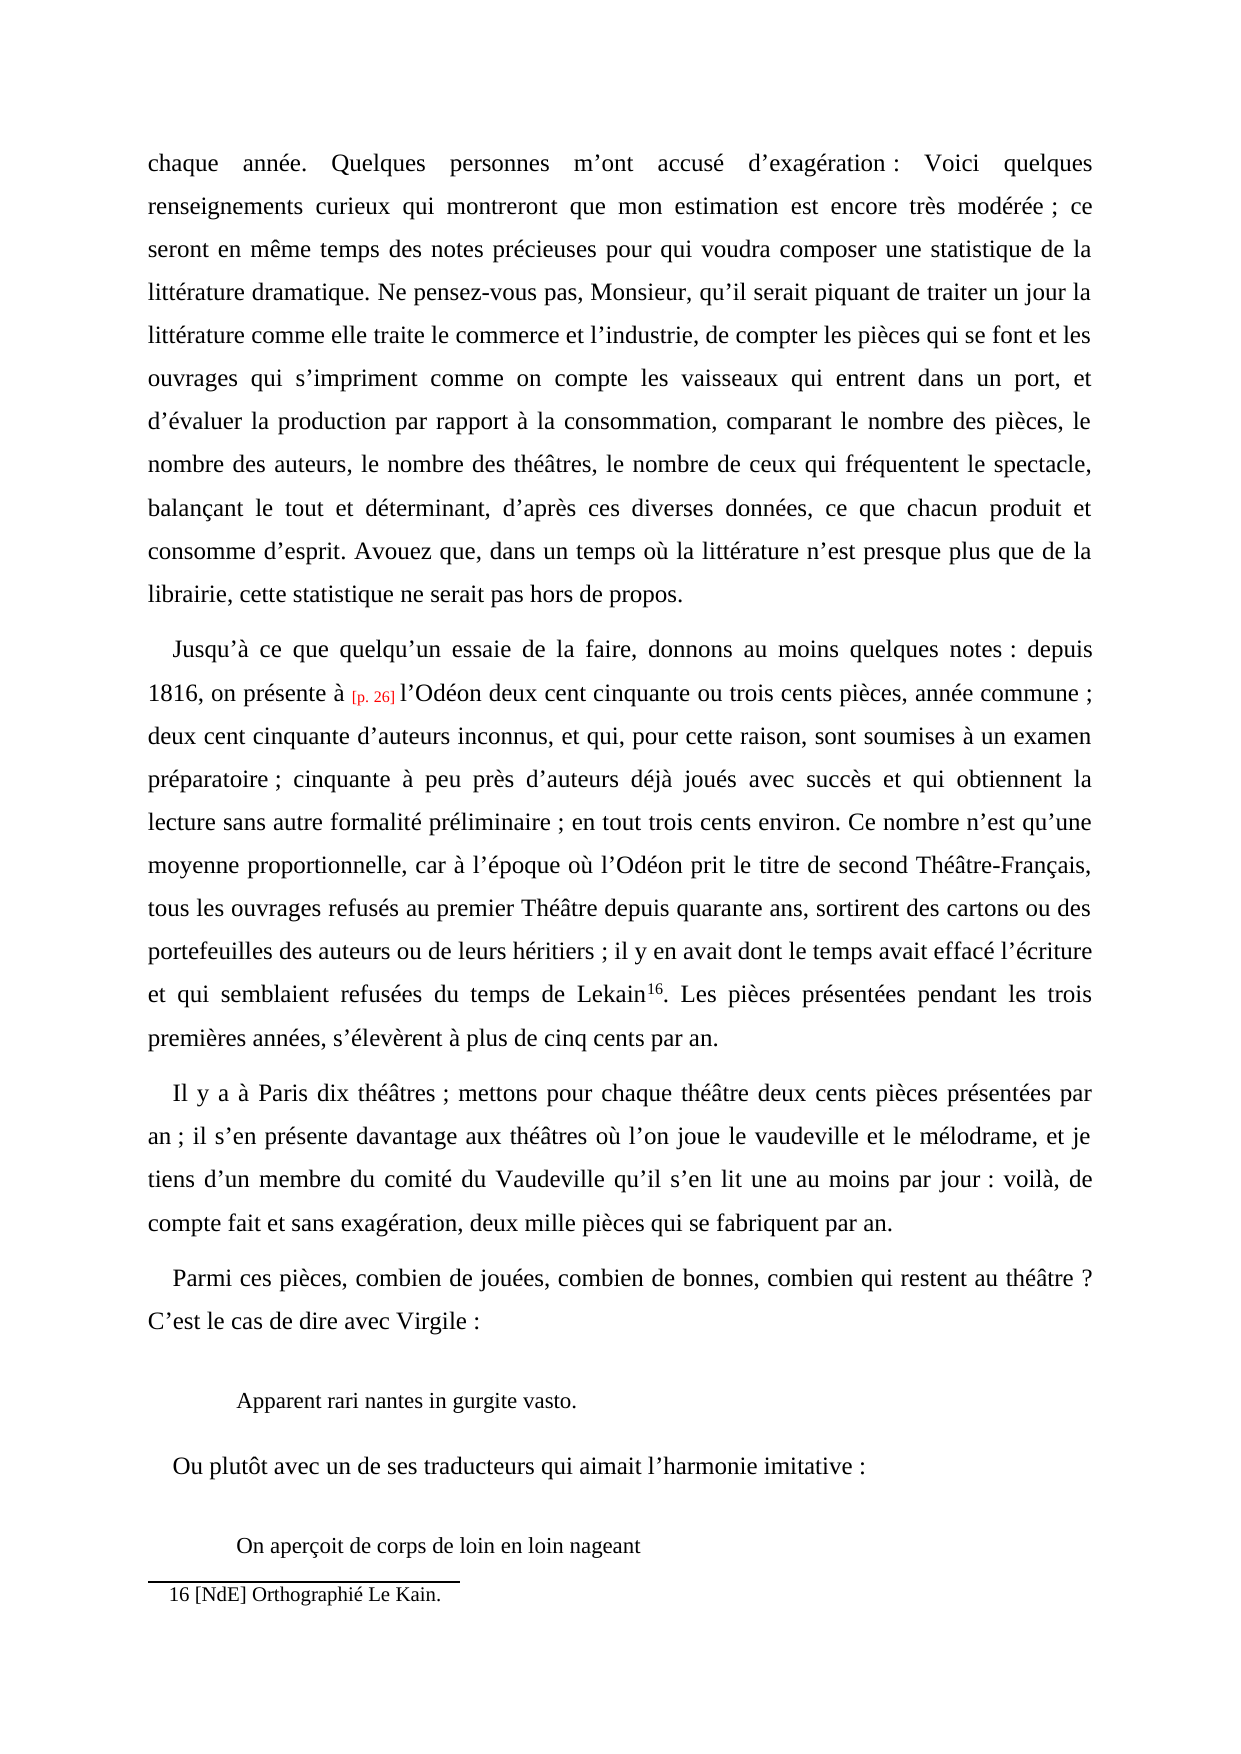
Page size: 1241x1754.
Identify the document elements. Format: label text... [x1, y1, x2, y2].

text chaque année. Quelques personnes m’ont accusé d’exagération : Voici quelques renseignements curieux qui montreront que mon estimation est encore très modérée ; ce seront en même temps des notes précieuses pour qui voudra composer une statistique de la littérature dramatique. Ne pensez-vous pas, Monsieur, qu’il serait piquant de traiter un jour la littérature comme elle traite le commerce et l’industrie, de compter les pièces qui se font et les ouvrages qui s’impriment comme on compte les vaisseaux qui entrent dans un port, et d’évaluer la production par rapport à la consommation, comparant le nombre des pièces, le nombre des auteurs, le nombre des théâtres, le nombre de ceux qui fréquentent le spectacle, balançant le tout et déterminant, d’après ces diverses données, ce que chacun produit et consomme d’esprit. Avouez que, dans un temps où la littérature n’est presque plus que de la librairie, cette statistique ne serait pas hors de propos. [148, 148, 1093, 608]
text Il y a à Paris dix théâtres ; mettons pour chaque théâtre deux cents pièces présentées par an ; il s’en présente davantage aux théâtres où l’on joue le vaudeville et le mélodrame, et je tiens d’un membre du comité du Vaudeville qu’il s’en lit une au moins par jour : voilà, de compte fait et sans exagération, deux mille pièces qui se fabriquent par an. [148, 1078, 1093, 1236]
text Apparent rari nantes in gurgite vasto. [236, 1387, 1093, 1413]
text Parmi ces pièces, combien de jouées, combien de bonnes, combien qui restent au théâtre ? C’est le cas de dire avec Virgile : [148, 1263, 1093, 1335]
text On aperçoit de corps de loin en loin nageant [236, 1532, 1093, 1558]
text Ou plutôt avec un de ses traducteurs qui aimait l’harmonie imitative : [148, 1451, 1093, 1480]
text Jusqu’à ce que quelqu’un essaie de la faire, donnons au moins quelques notes : depuis 1816, on présente à [p. 26] l’Odéon deux cent cinquante ou trois cents pièces, année commune ; deux cent cinquante d’auteurs inconnus, et qui, pour cette raison, sont soumises à un examen préparatoire ; cinquante à peu près d’auteurs déjà joués avec succès et qui obtiennent la lecture sans autre formalité préliminaire ; en tout trois cents environ. Ce nombre n’est qu’une moyenne proportionnelle, car à l’époque où l’Odéon prit le titre de second Théâtre-Français, tous les ouvrages refusés au premier Théâtre depuis quarante ans, sortirent des cartons ou des portefeuilles des auteurs ou de leurs héritiers ; il y en avait dont le temps avait effacé l’écriture et qui semblaient refusées du temps de Lekain. Les pièces présentées pendant les trois premières années, s’élevèrent à plus de cinq cents par an. [148, 634, 1093, 1051]
text [NdE] Orthographié Le Kain. [148, 1582, 1093, 1606]
